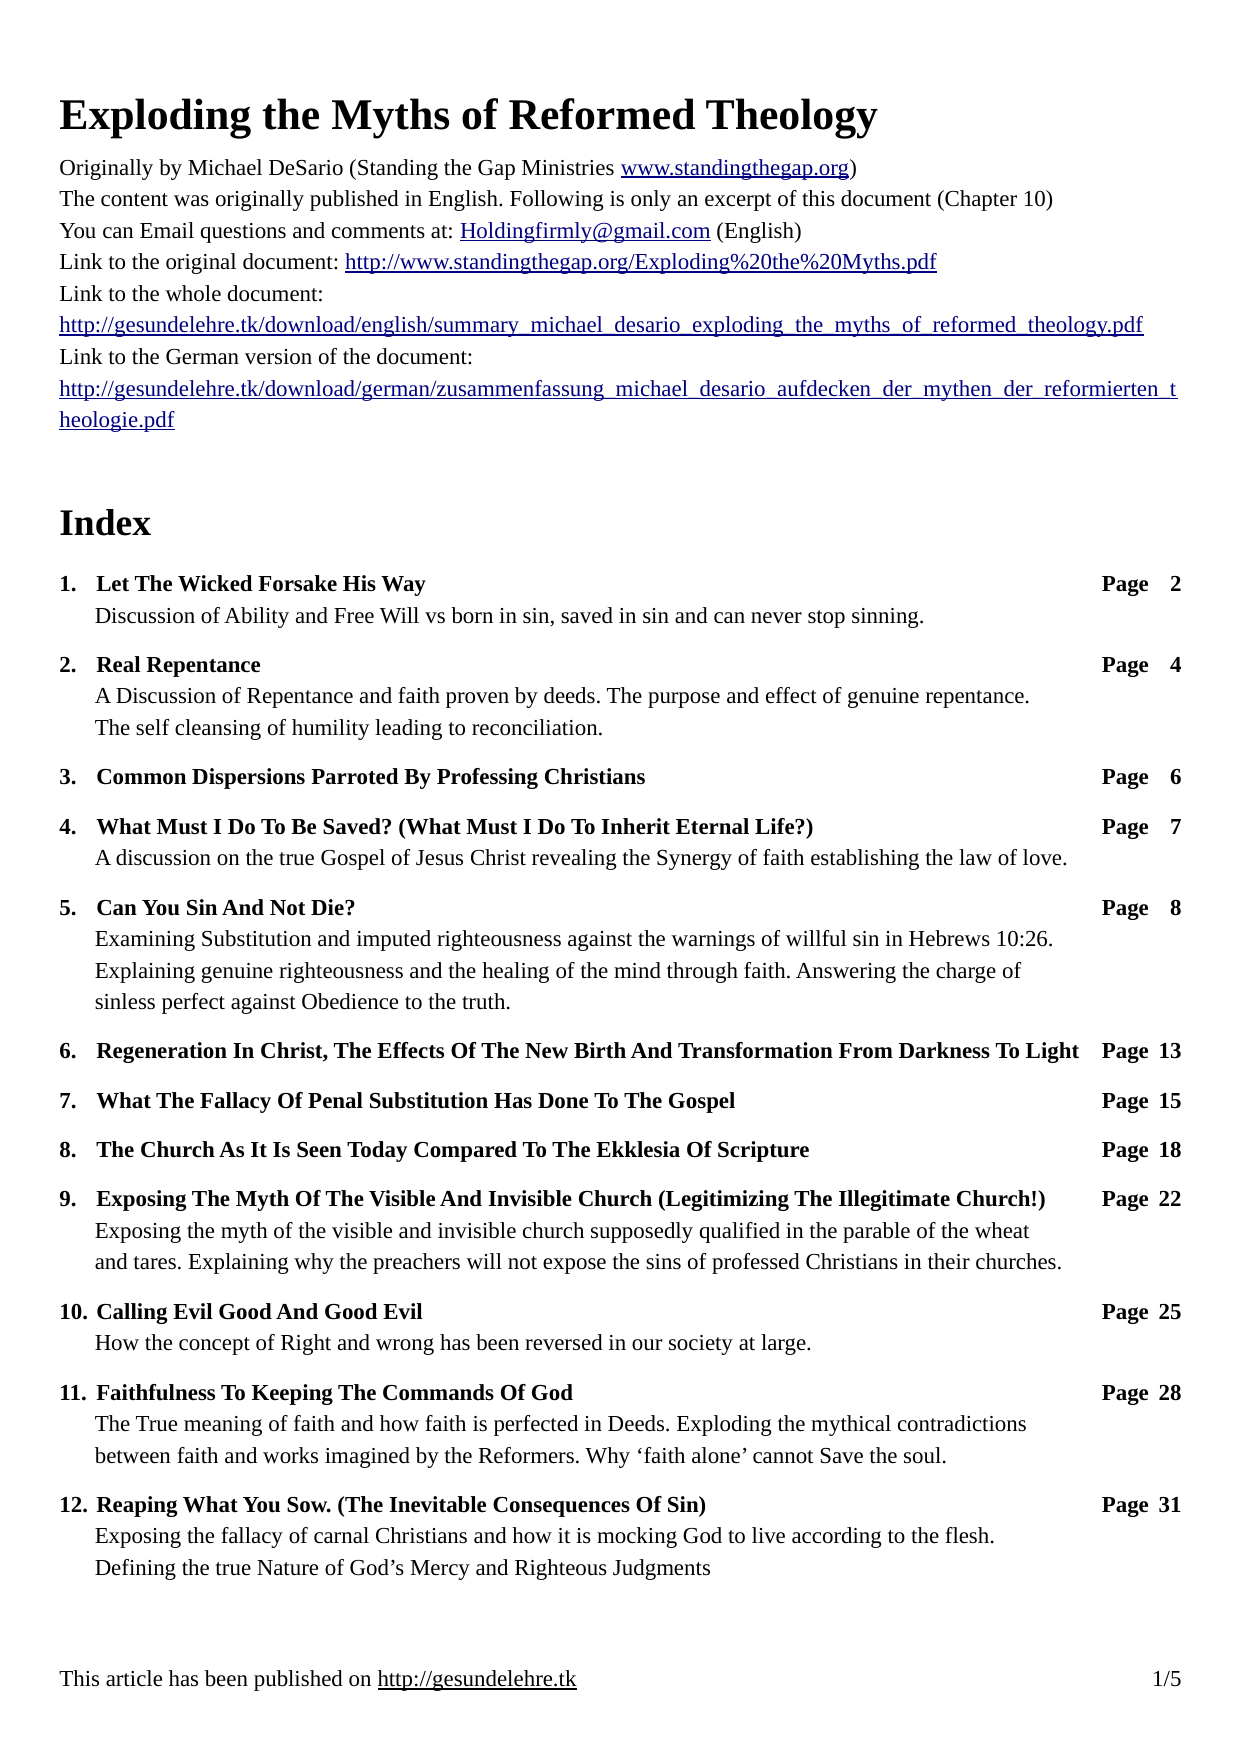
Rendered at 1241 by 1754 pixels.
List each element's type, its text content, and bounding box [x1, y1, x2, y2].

subtitle Exposing the fallacy of carnal Christians and how it is mocking God to live according to the flesh. Defining the true Nature of God’s Mercy and Righteous Judgments [94, 1522, 1072, 1580]
text 11. Faithfulness to keeping the Commands of God Page 28 [59, 1378, 1181, 1405]
text You can Email questions and comments at: Holdingfirmly@gmail.com (English) [59, 217, 1181, 243]
text 10. Calling Evil Good and Good Evil Page 25 [59, 1298, 1181, 1324]
text 8. The Church as it is seen today compared to the Ekklesia of Scripture Page 18 [59, 1136, 1181, 1162]
text 4. What must I do to be saved? (What Must I do to inherit Eternal Life?) Page 7 [59, 813, 1181, 839]
subtitle A discussion on the true Gospel of Jesus Christ revealing the Synergy of faith establishing the law of love. [94, 844, 1072, 871]
text The content was originally published in English. Following is only an excerpt of this document (Chapter 10) [59, 185, 1181, 212]
text Exploding the Myths of Reformed Theology [59, 88, 1181, 139]
subtitle A Discussion of Repentance and faith proven by deeds. The purpose and effect of genuine repentance. The self cleansing of humility leading to reconciliation. [94, 683, 1072, 741]
text 9. Exposing the myth of the visible and invisible church (Legitimizing the Illegitimate Church!) Page 22 [59, 1185, 1181, 1212]
subtitle Index [59, 501, 1181, 544]
text Link to the German version of the document: http://gesundelehre.tk/download/german/zusammenfassung_michael_desario_aufdecken_der_mythen_der_reformierten_theologie.pdf [59, 343, 1181, 432]
text 1. Let the Wicked forsake his way Page 2 [59, 570, 1181, 597]
text 6. Regeneration in Christ, the effects of the New Birth and transformation from Darkness to Light Page 13 [59, 1037, 1181, 1064]
subtitle Examining Substitution and imputed righteousness against the warnings of willful sin in Hebrews 10:26. Explaining genuine righteousness and the healing of the mind through faith. Answering the charge of sinless perfect against Obedience to the truth. [94, 925, 1072, 1014]
text Link to the original document: http://www.standingthegap.org/Exploding%20the%20Myths.pdf [59, 248, 1181, 275]
text 3. Common Dispersions parroted by professing Christians Page 6 [59, 763, 1181, 790]
text Originally by Michael DeSario (Standing the Gap Ministries www.standingthegap.org) [59, 154, 1181, 180]
text 7. What the fallacy of Penal Substitution has done to the Gospel Page 15 [59, 1087, 1181, 1113]
text 2. Real Repentance Page 4 [59, 651, 1181, 677]
subtitle Discussion of Ability and Free Will vs born in sin, saved in sin and can never stop sinning. [94, 602, 1072, 628]
subtitle Exposing the myth of the visible and invisible church supposedly qualified in the parable of the wheat and tares. Explaining why the preachers will not expose the sins of professed Christians in their churches. [94, 1217, 1072, 1275]
text 5. Can you Sin and Not Die? Page 8 [59, 893, 1181, 920]
text 12. Reaping what you Sow. (The inevitable consequences of sin) Page 31 [59, 1491, 1181, 1517]
text Link to the whole document: http://gesundelehre.tk/download/english/summary_michael_desario_exploding_the_myths_of_reformed_theology.pdf [59, 280, 1181, 338]
subtitle The True meaning of faith and how faith is perfected in Deeds. Exploding the mythical contradictions between faith and works imagined by the Reformers. Why ‘faith alone’ cannot Save the soul. [94, 1410, 1072, 1468]
subtitle How the concept of Right and wrong has been reversed in our society at large. [94, 1329, 1072, 1356]
